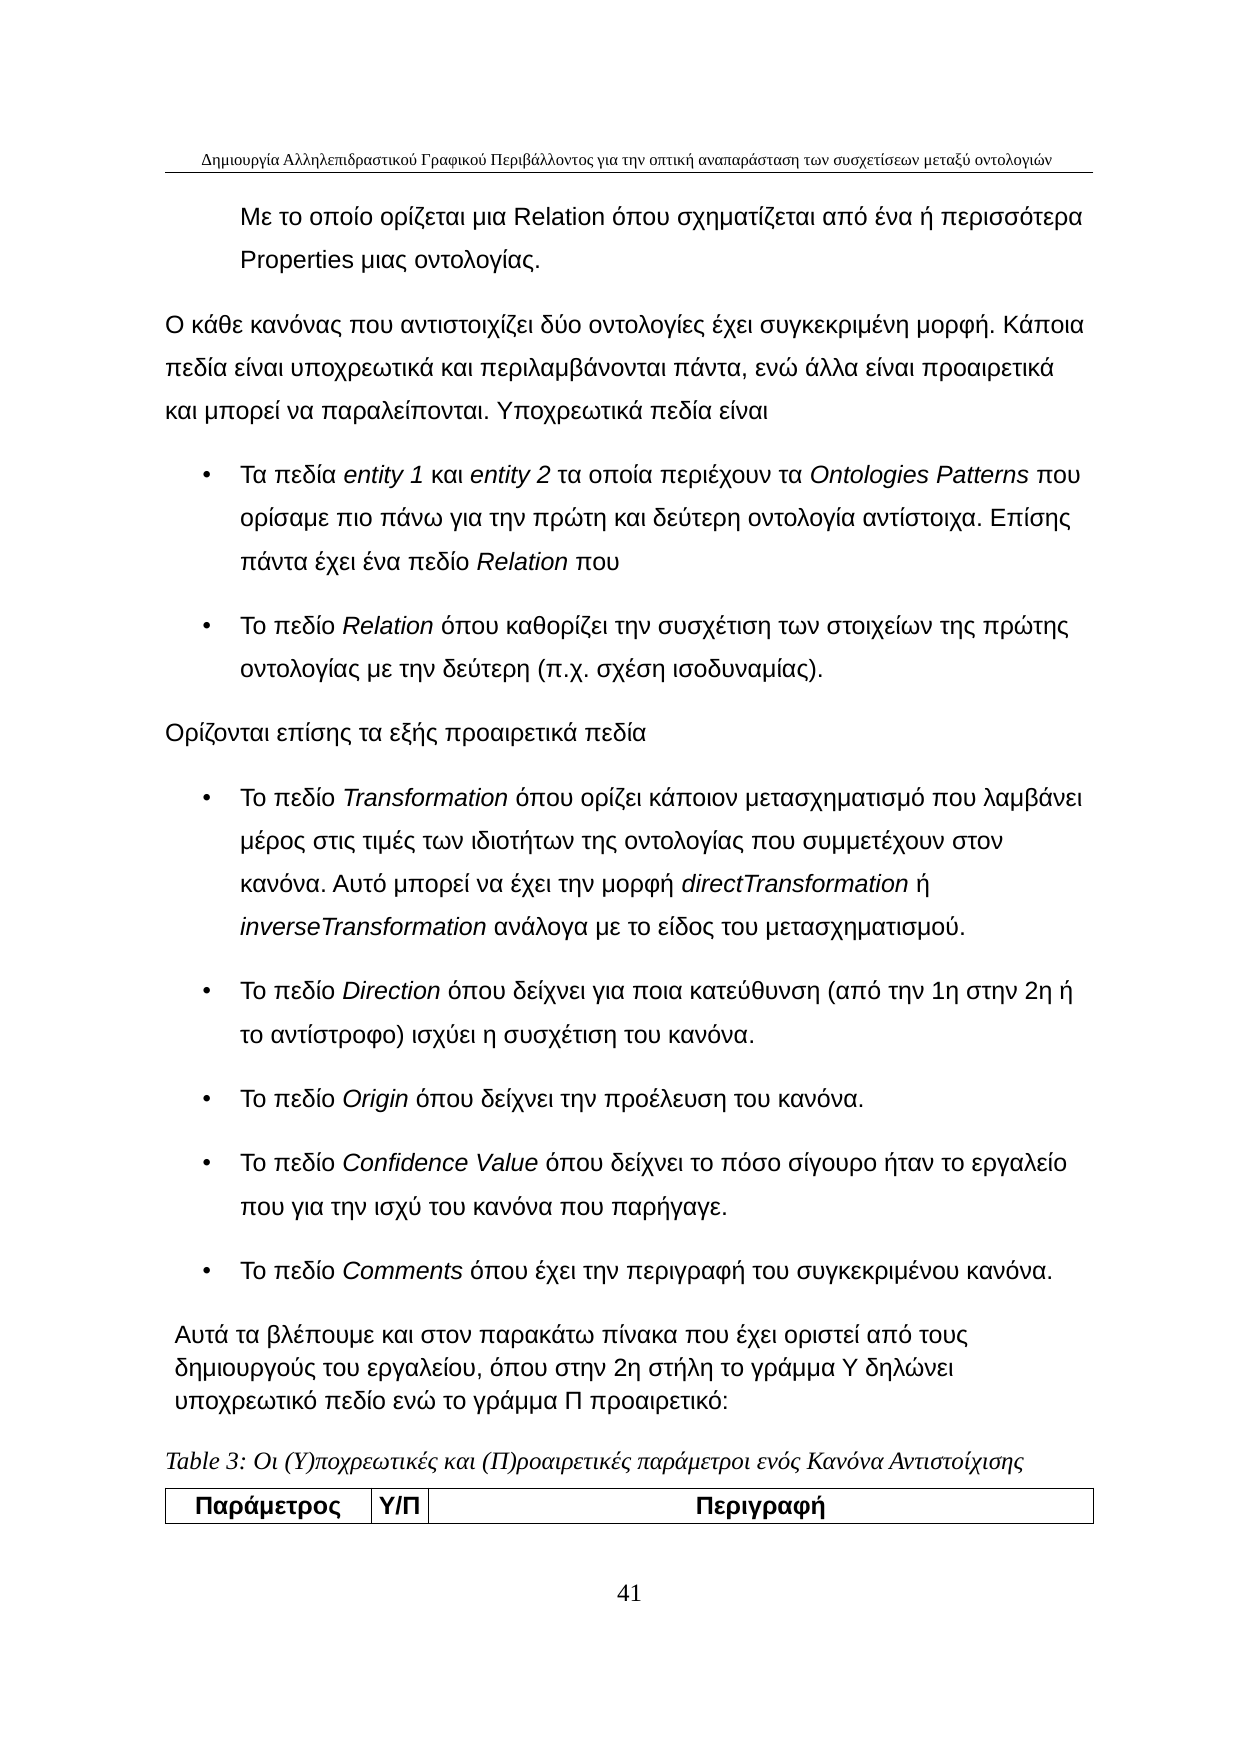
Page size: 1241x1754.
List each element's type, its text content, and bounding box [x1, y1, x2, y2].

table_header Υ/Π [372, 1489, 428, 1522]
text Ο κάθε κανόνας που αντιστοιχίζει δύο οντολογίες έχει συγκεκριμένη μορφή. Κάποια πεδία είναι υποχρεωτικά και περιλαμβάνονται πάντα, ενώ άλλα είναι προαιρετικά και μπορεί να παραλείπονται. Υποχρεωτικά πεδία είναι [165, 310, 1093, 425]
list Το πεδίο Transformation όπου ορίζει κάποιον μετασχηματισμό που λαμβάνει μέρος στις τιμές των ιδιοτήτων της οντολογίας που συμμετέχουν στον κανόνα. Αυτό μπορεί να έχει την μορφή directTransformation ή inverseTransformation ανάλογα με το είδος του μετασχηματισμού. [202, 783, 1093, 941]
list Τα πεδία entity 1 και entity 2 τα οποία περιέχουν τα Ontologies Patterns που ορίσαμε πιο πάνω για την πρώτη και δεύτερη οντολογία αντίστοιχα. Επίσης πάντα έχει ένα πεδίο Relation που [202, 460, 1093, 575]
text Table 3: Οι (Υ)ποχρεωτικές και (Π)ροαιρετικές παράμετροι ενός Κανόνα Αντιστοίχισης [165, 1446, 1093, 1475]
table_header Περιγραφή [429, 1489, 1093, 1522]
list Το πεδίο Origin όπου δείχνει την προέλευση του κανόνα. [202, 1084, 1093, 1113]
list Το πεδίο Confidence Value όπου δείχνει το πόσο σίγουρο ήταν το εργαλείο που για την ισχύ του κανόνα που παρήγαγε. [202, 1148, 1093, 1220]
list Με το οποίο ορίζεται μια Relation όπου σχηματίζεται από ένα ή περισσότερα Properties μιας οντολογίας. [202, 202, 1093, 274]
table_header Παράμετρος [166, 1489, 371, 1522]
list Το πεδίο Comments όπου έχει την περιγραφή του συγκεκριμένου κανόνα. [202, 1256, 1093, 1284]
text Αυτά τα βλέπουμε και στον παρακάτω πίνακα που έχει οριστεί από τους δημιουργούς του εργαλείου, όπου στην 2η στήλη το γράμμα Υ δηλώνει υποχρεωτικό πεδίο ενώ το γράμμα Π προαιρετικό: [174, 1320, 1093, 1415]
list Το πεδίο Direction όπου δείχνει για ποια κατεύθυνση (από την 1η στην 2η ή το αντίστροφο) ισχύει η συσχέτιση του κανόνα. [202, 976, 1093, 1048]
list Το πεδίο Relation όπου καθορίζει την συσχέτιση των στοιχείων της πρώτης οντολογίας με την δεύτερη (π.χ. σχέση ισοδυναμίας). [202, 611, 1093, 683]
text Ορίζονται επίσης τα εξής προαιρετικά πεδία [165, 718, 1093, 747]
